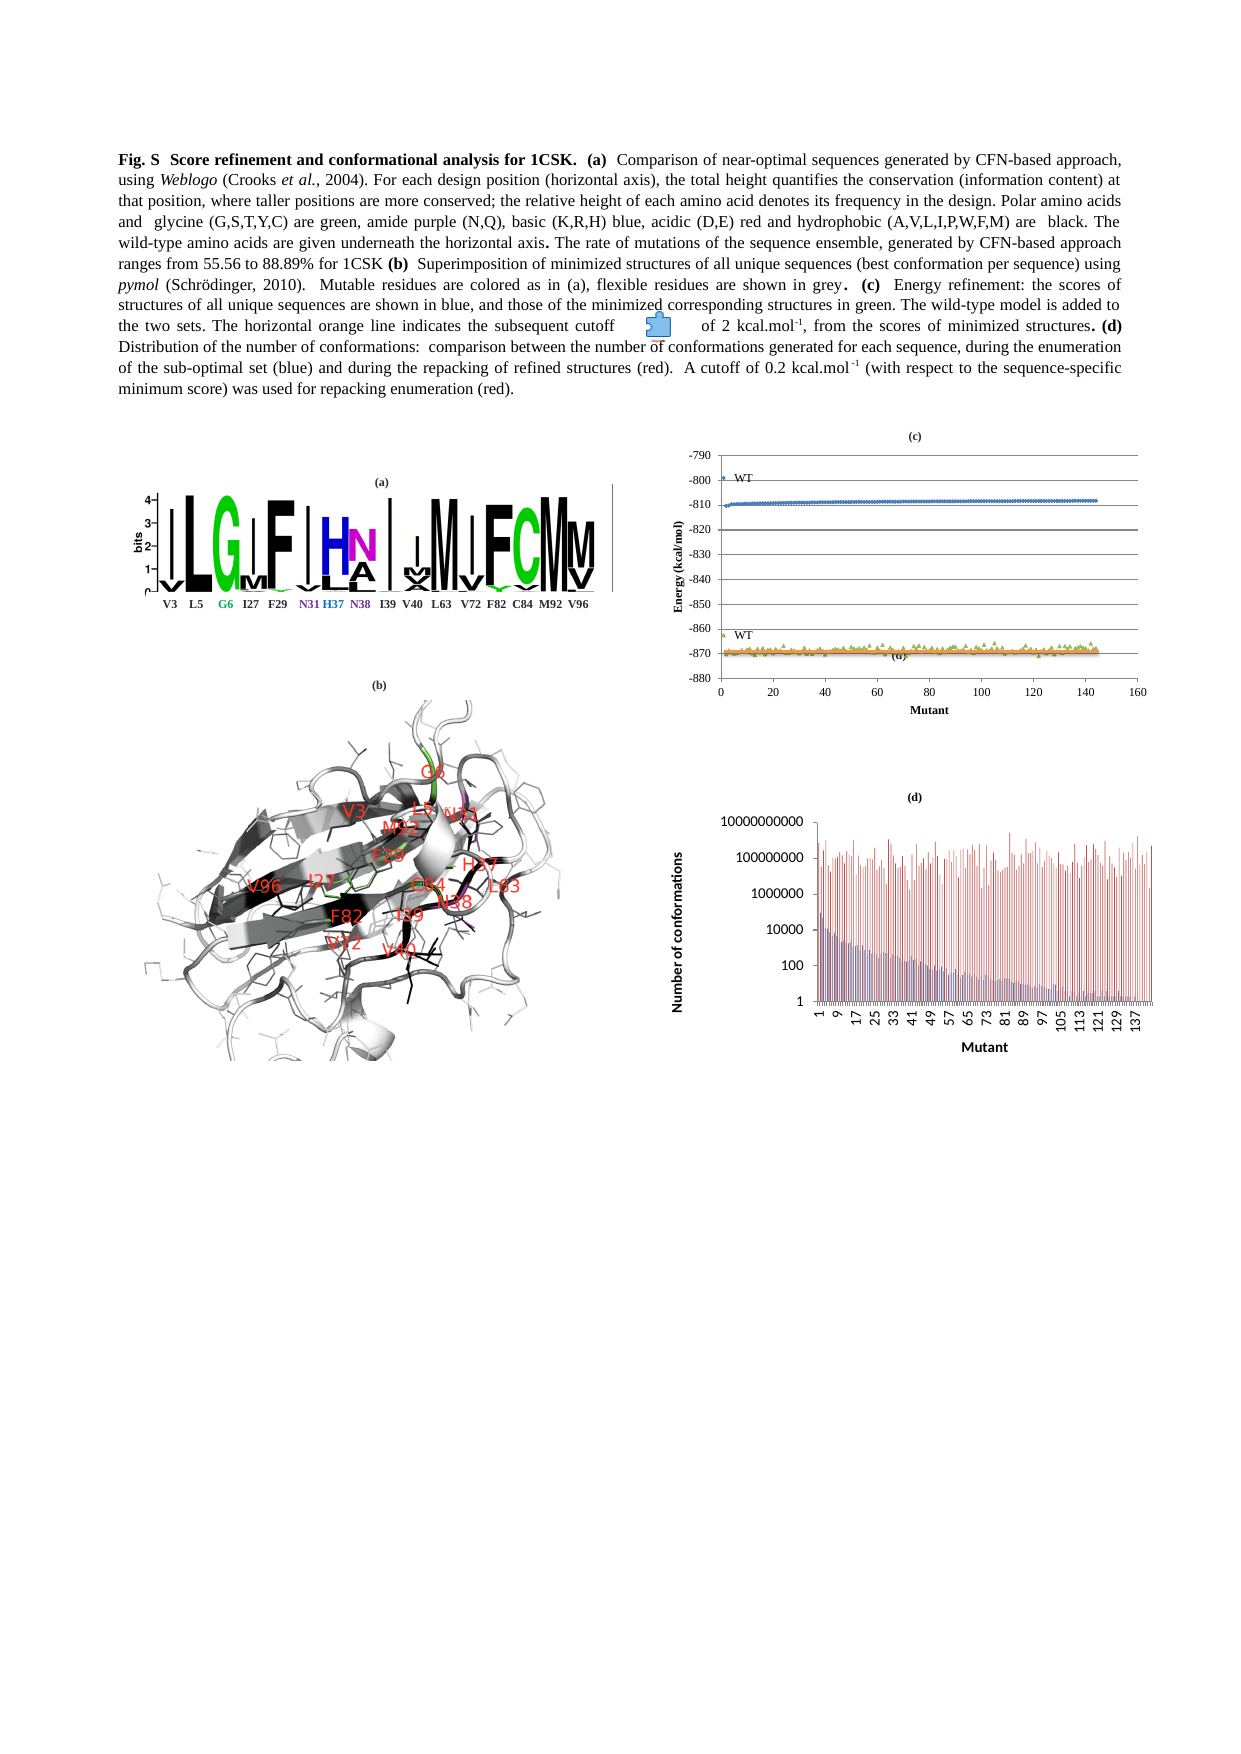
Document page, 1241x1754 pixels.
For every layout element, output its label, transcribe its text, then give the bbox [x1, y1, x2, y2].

text Fig. S Score refinement and conformational analysis for 1CSK. (a) Comparison of near-optimal sequences generated by CFN-based approach, using Weblogo (Crooks et al., 2004). For each design position (horizontal axis), the total height quantifies the conservation (information content) at that position, where taller positions are more conserved; the relative height of each amino acid denotes its frequency in the design. Polar amino acids and glycine (G,S,T,Y,C) are green, amide purple (N,Q), basic (K,R,H) blue, acidic (D,E) red and hydrophobic (A,V,L,I,P,W,F,M) are black. The wild-type amino acids are given underneath the horizontal axis. The rate of mutations of the sequence ensemble, generated by CFN-based approach ranges from 55.56 to 88.89% for 1CSK (b) Superimposition of minimized structures of all unique sequences (best conformation per sequence) using pymol (Schrödinger, 2010). Mutable residues are colored as in (a), flexible residues are shown in grey. (c) Energy refinement: the scores of structures of all unique sequences are shown in blue, and those of the minimized corresponding structures in green. The wild-type model is added to the two sets. The horizontal orange line indicates the subsequent cutoff of 2 kcal.mol-1, from the scores of minimized structures. (d) Distribution of the number of conformations: comparison between the number of conformations generated for each sequence, during the enumeration of the sub-optimal set (blue) and during the repacking of refined structures (red). A cutoff of 0.2 kcal.mol-1 (with respect to the sequence-specific minimum score) was used for repacking enumeration (red). [118, 148, 1122, 398]
